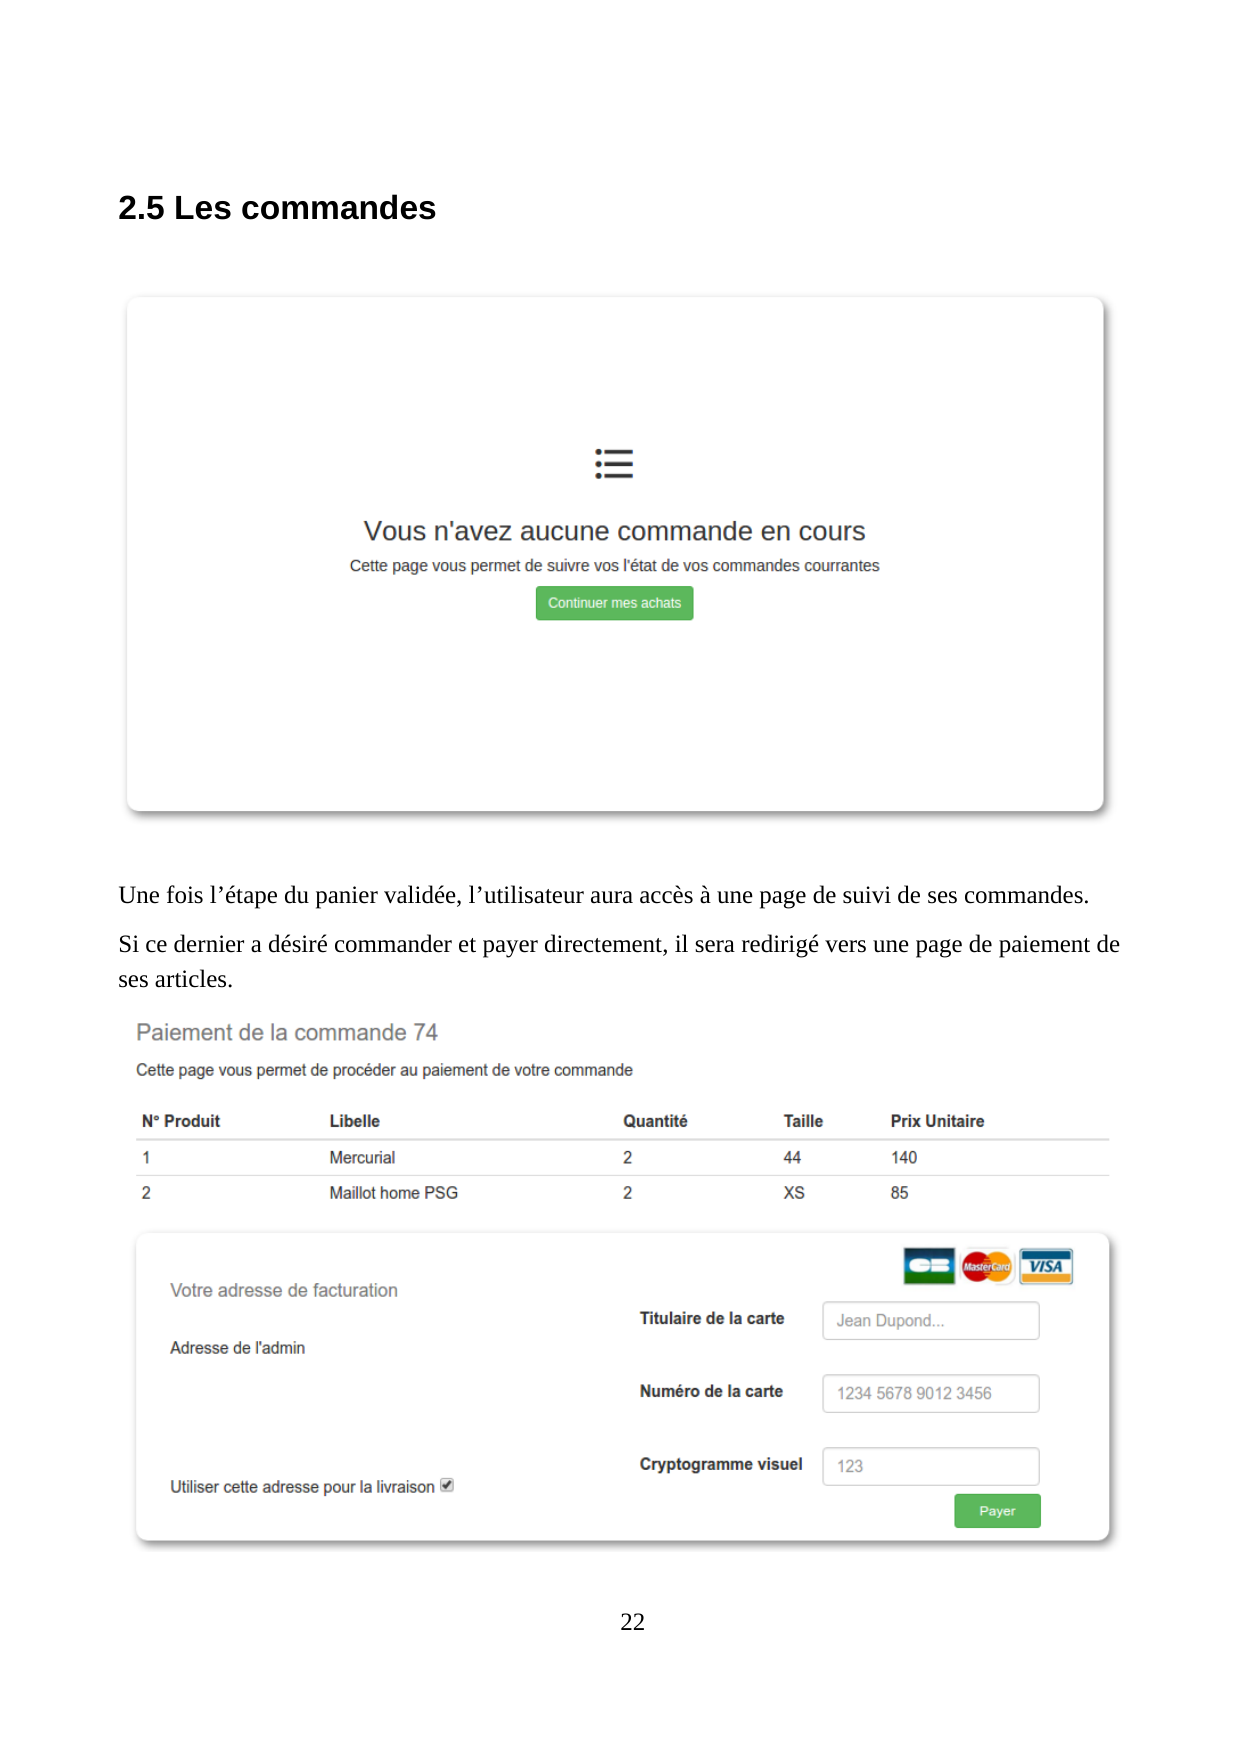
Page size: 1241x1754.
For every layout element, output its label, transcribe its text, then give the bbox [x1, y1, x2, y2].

subtitle 2.5 Les commandes [118, 188, 1122, 227]
picture [118, 1012, 1123, 1552]
text Une fois l’étape du panier validée, l’utilisateur aura accès à une page de suivi de ses commandes. [118, 880, 1122, 909]
text Si ce dernier a désiré commander et payer directement, il sera redirigé vers une page de paiement de ses articles. [118, 929, 1122, 993]
picture [118, 288, 1123, 826]
